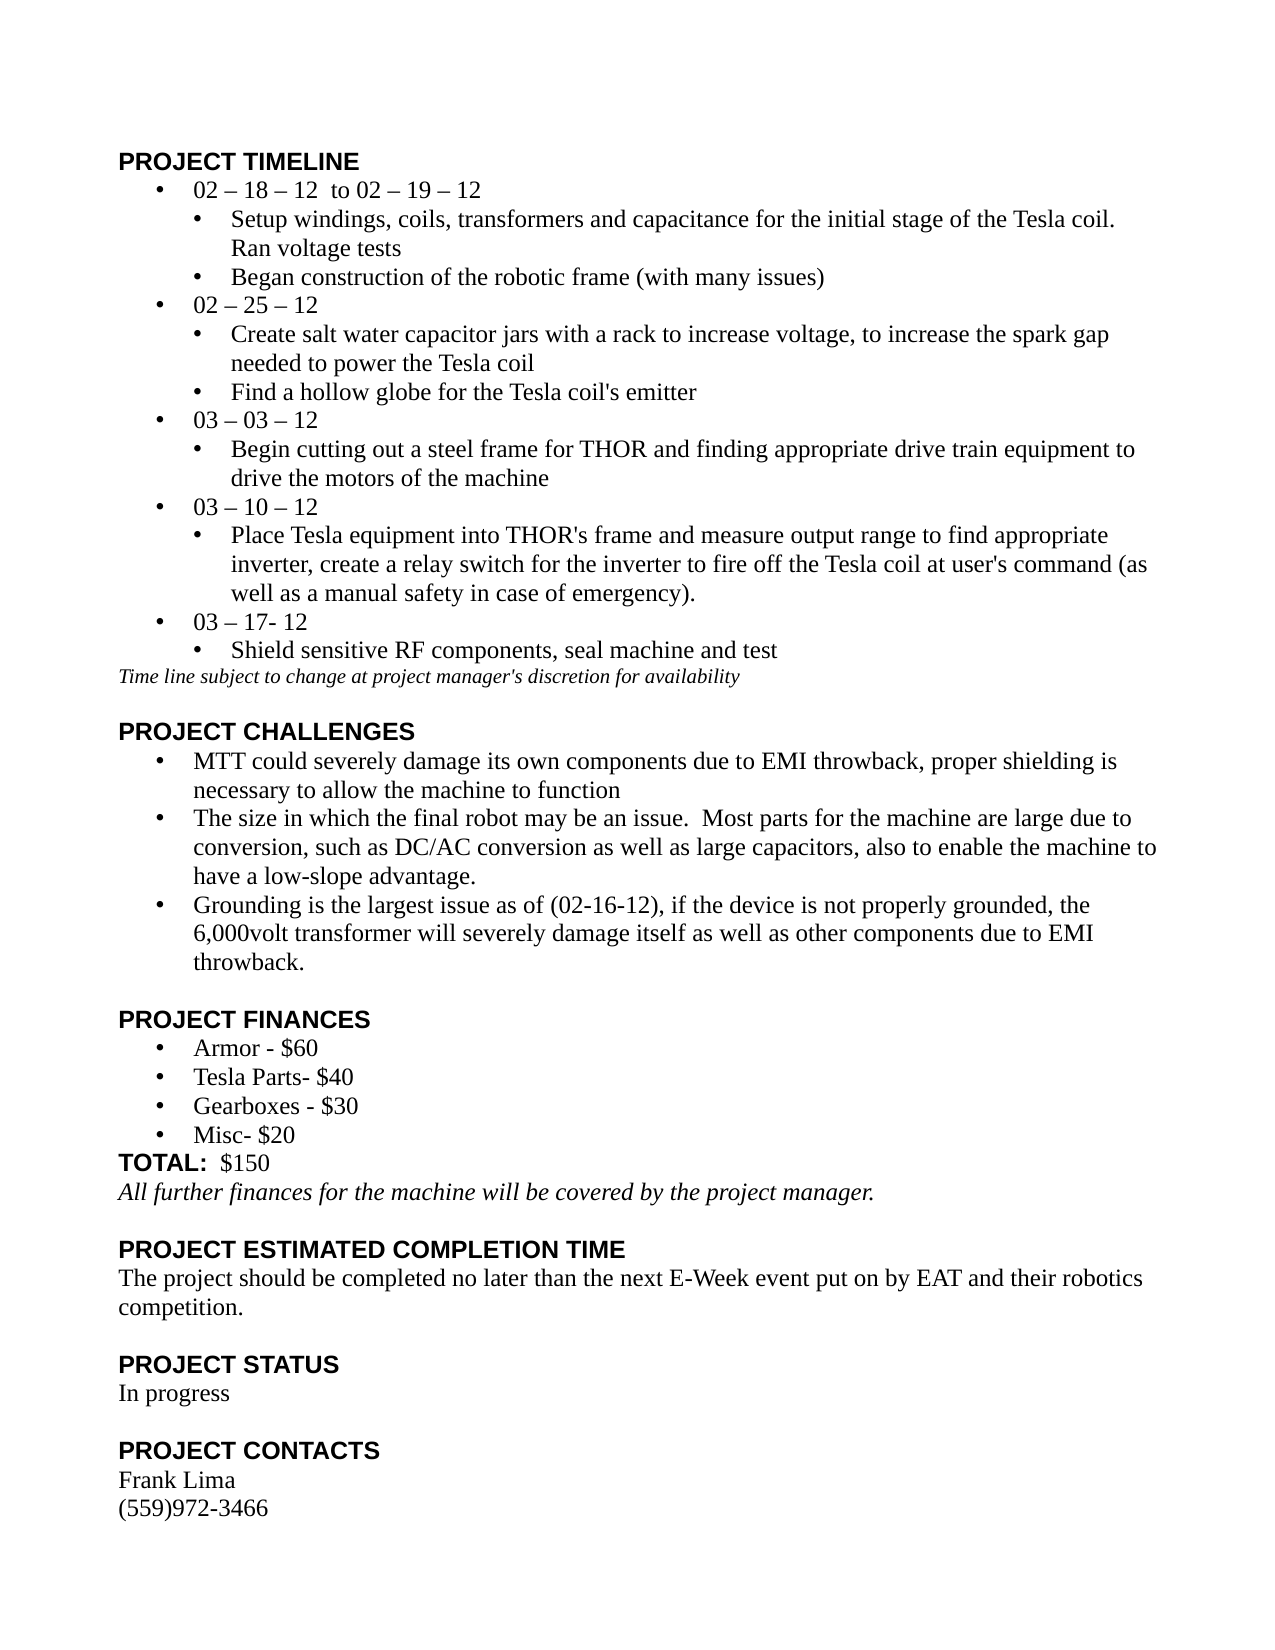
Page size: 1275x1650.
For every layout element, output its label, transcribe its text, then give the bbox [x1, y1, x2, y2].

list 03 – 03 – 12 [156, 406, 1157, 434]
text PROJECT TIMELINE [118, 147, 1157, 176]
text PROJECT CONTACTS [118, 1436, 1157, 1465]
text In progress [118, 1378, 1157, 1407]
text Time line subject to change at project manager's discretion for availability [118, 664, 1157, 688]
text All further finances for the machine will be covered by the project manager. [118, 1177, 1157, 1206]
text Frank Lima [118, 1465, 1157, 1493]
list Grounding is the largest issue as of (02-16-12), if the device is not properly grounded, the 6,000volt transformer will severely damage itself as well as other components due to EMI throwback. [156, 890, 1157, 976]
text PROJECT STATUS [118, 1350, 1157, 1378]
text PROJECT ESTIMATED COMPLETION TIME [118, 1235, 1157, 1263]
list Gearboxes - $30 [156, 1091, 1157, 1120]
list Began construction of the robotic frame (with many issues) [193, 262, 1157, 291]
list Shield sensitive RF components, seal machine and test [193, 636, 1157, 664]
text (559)972-3466 [118, 1493, 1157, 1522]
text The project should be completed no later than the next E-Week event put on by EAT and their robotics competition. [118, 1263, 1157, 1321]
text PROJECT FINANCES [118, 1005, 1157, 1033]
list MTT could severely damage its own components due to EMI throwback, proper shielding is necessary to allow the machine to function [156, 746, 1157, 803]
list 02 – 18 – 12 to 02 – 19 – 12 [156, 176, 1157, 204]
list Setup windings, coils, transformers and capacitance for the initial stage of the Tesla coil. Ran voltage tests [193, 204, 1157, 262]
list Place Tesla equipment into THOR's frame and measure output range to find appropriate inverter, create a relay switch for the inverter to fire off the Tesla coil at user's command (as well as a manual safety in case of emergency). [193, 521, 1157, 607]
list Begin cutting out a steel frame for THOR and finding appropriate drive train equipment to drive the motors of the machine [193, 434, 1157, 492]
list 02 – 25 – 12 [156, 291, 1157, 319]
list Create salt water capacitor jars with a rack to increase voltage, to increase the spark gap needed to power the Tesla coil [193, 319, 1157, 377]
text PROJECT CHALLENGES [118, 717, 1157, 746]
list The size in which the final robot may be an issue. Most parts for the machine are large due to conversion, such as DC/AC conversion as well as large capacitors, also to enable the machine to have a low-slope advantage. [156, 803, 1157, 890]
text TOTAL: $150 [118, 1148, 1157, 1177]
list 03 – 10 – 12 [156, 492, 1157, 521]
list Tesla Parts- $40 [156, 1062, 1157, 1091]
list Find a hollow globe for the Tesla coil's emitter [193, 377, 1157, 406]
list 03 – 17- 12 [156, 607, 1157, 636]
list Armor - $60 [156, 1033, 1157, 1062]
list Misc- $20 [156, 1120, 1157, 1148]
